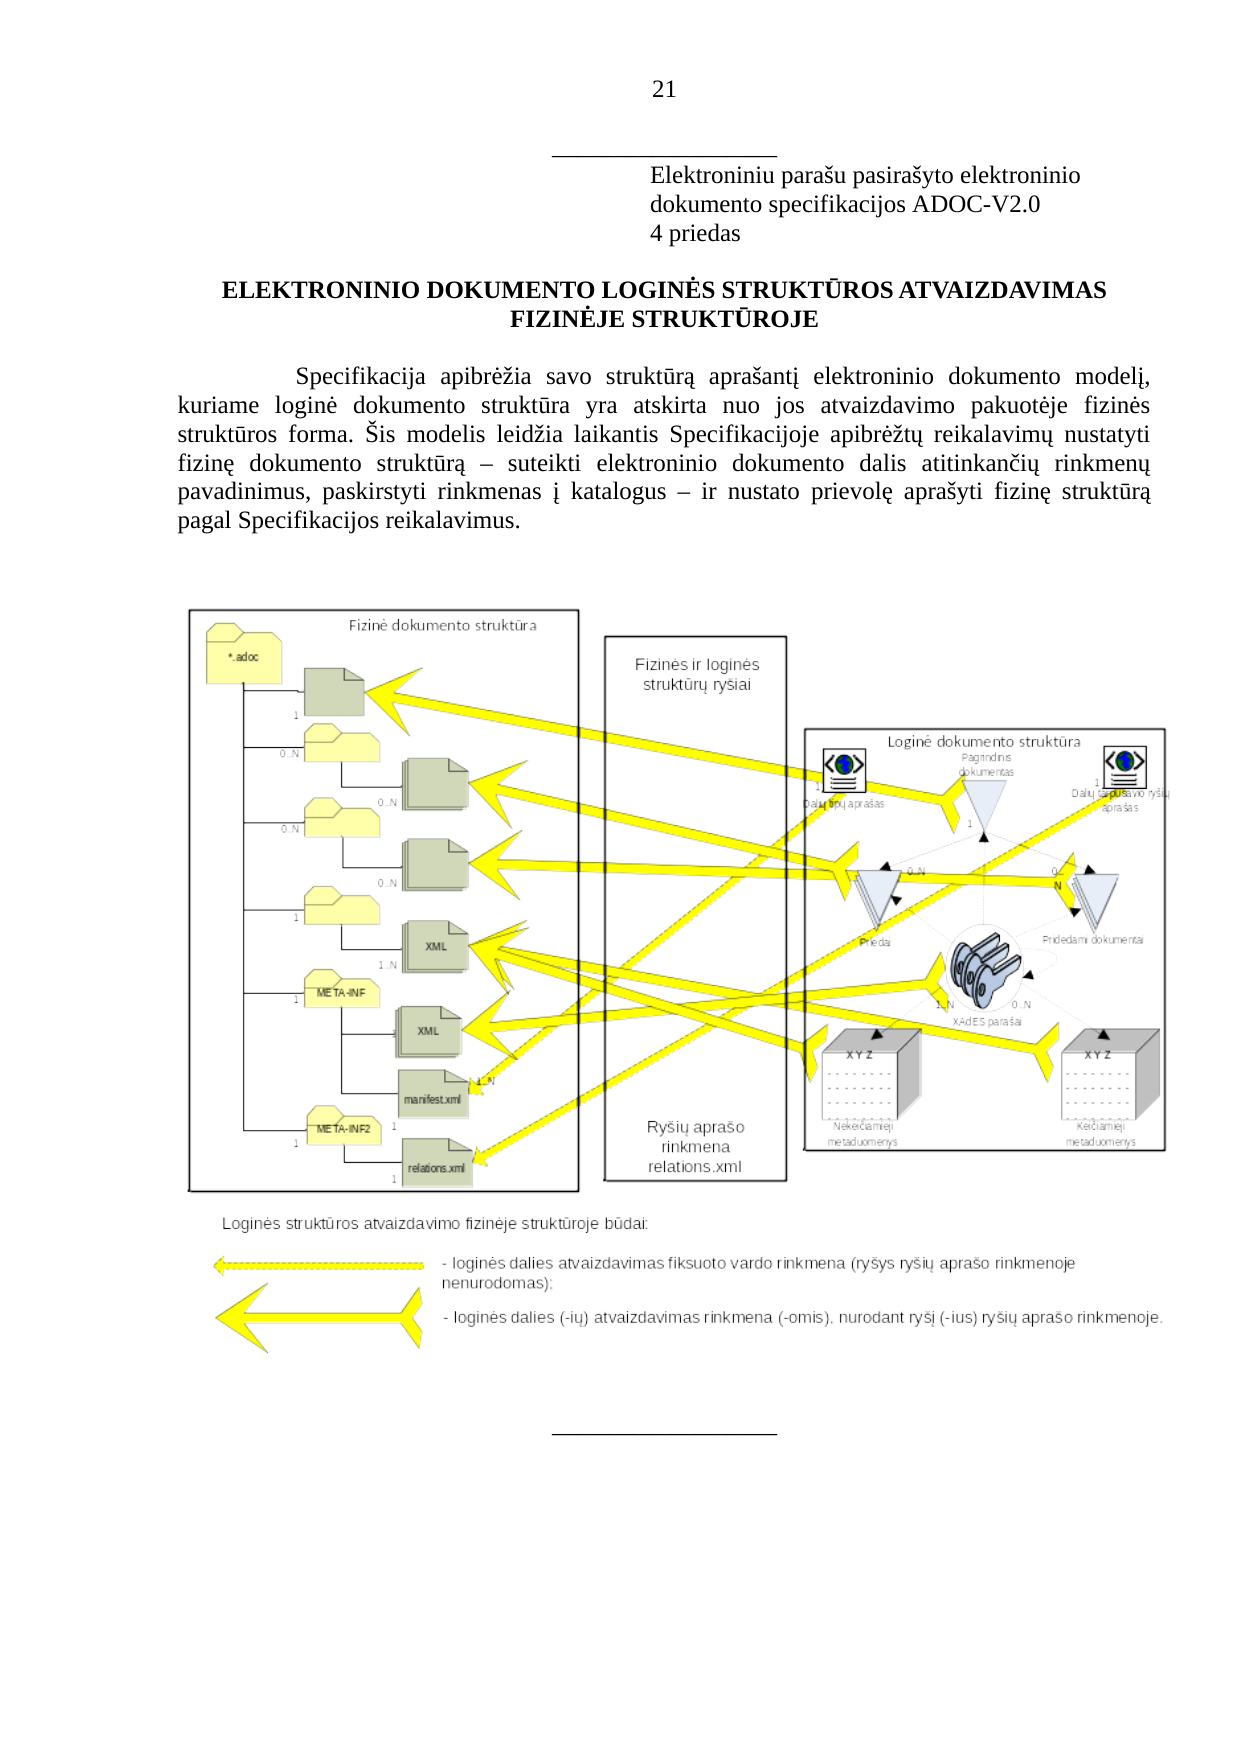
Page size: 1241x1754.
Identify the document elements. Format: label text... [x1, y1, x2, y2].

text __________________ [177, 1409, 1152, 1438]
text Elektroninio dokumento loginės struktūros atvaizdavimas fizinėje struktūroje [177, 275, 1152, 333]
text Elektroniniu parašu pasirašyto elektroninio dokumento specifikacijos ADOC-V2.0 [650, 160, 1152, 218]
text Specifikacija apibrėžia savo struktūrą aprašantį elektroninio dokumento modelį, kuriame loginė dokumento struktūra yra atskirta nuo jos atvaizdavimo pakuotėje fizinės struktūros forma. Šis modelis leidžia laikantis Specifikacijoje apibrėžtų reikalavimų nustatyti fizinę dokumento struktūrą – suteikti elektroninio dokumento dalis atitinkančių rinkmenų pavadinimus, paskirstyti rinkmenas į katalogus – ir nustato prievolę aprašyti fizinę struktūrą pagal Specifikacijos reikalavimus. [177, 361, 1152, 534]
text __________________ [177, 131, 1152, 160]
text 4 priedas [650, 218, 1163, 246]
